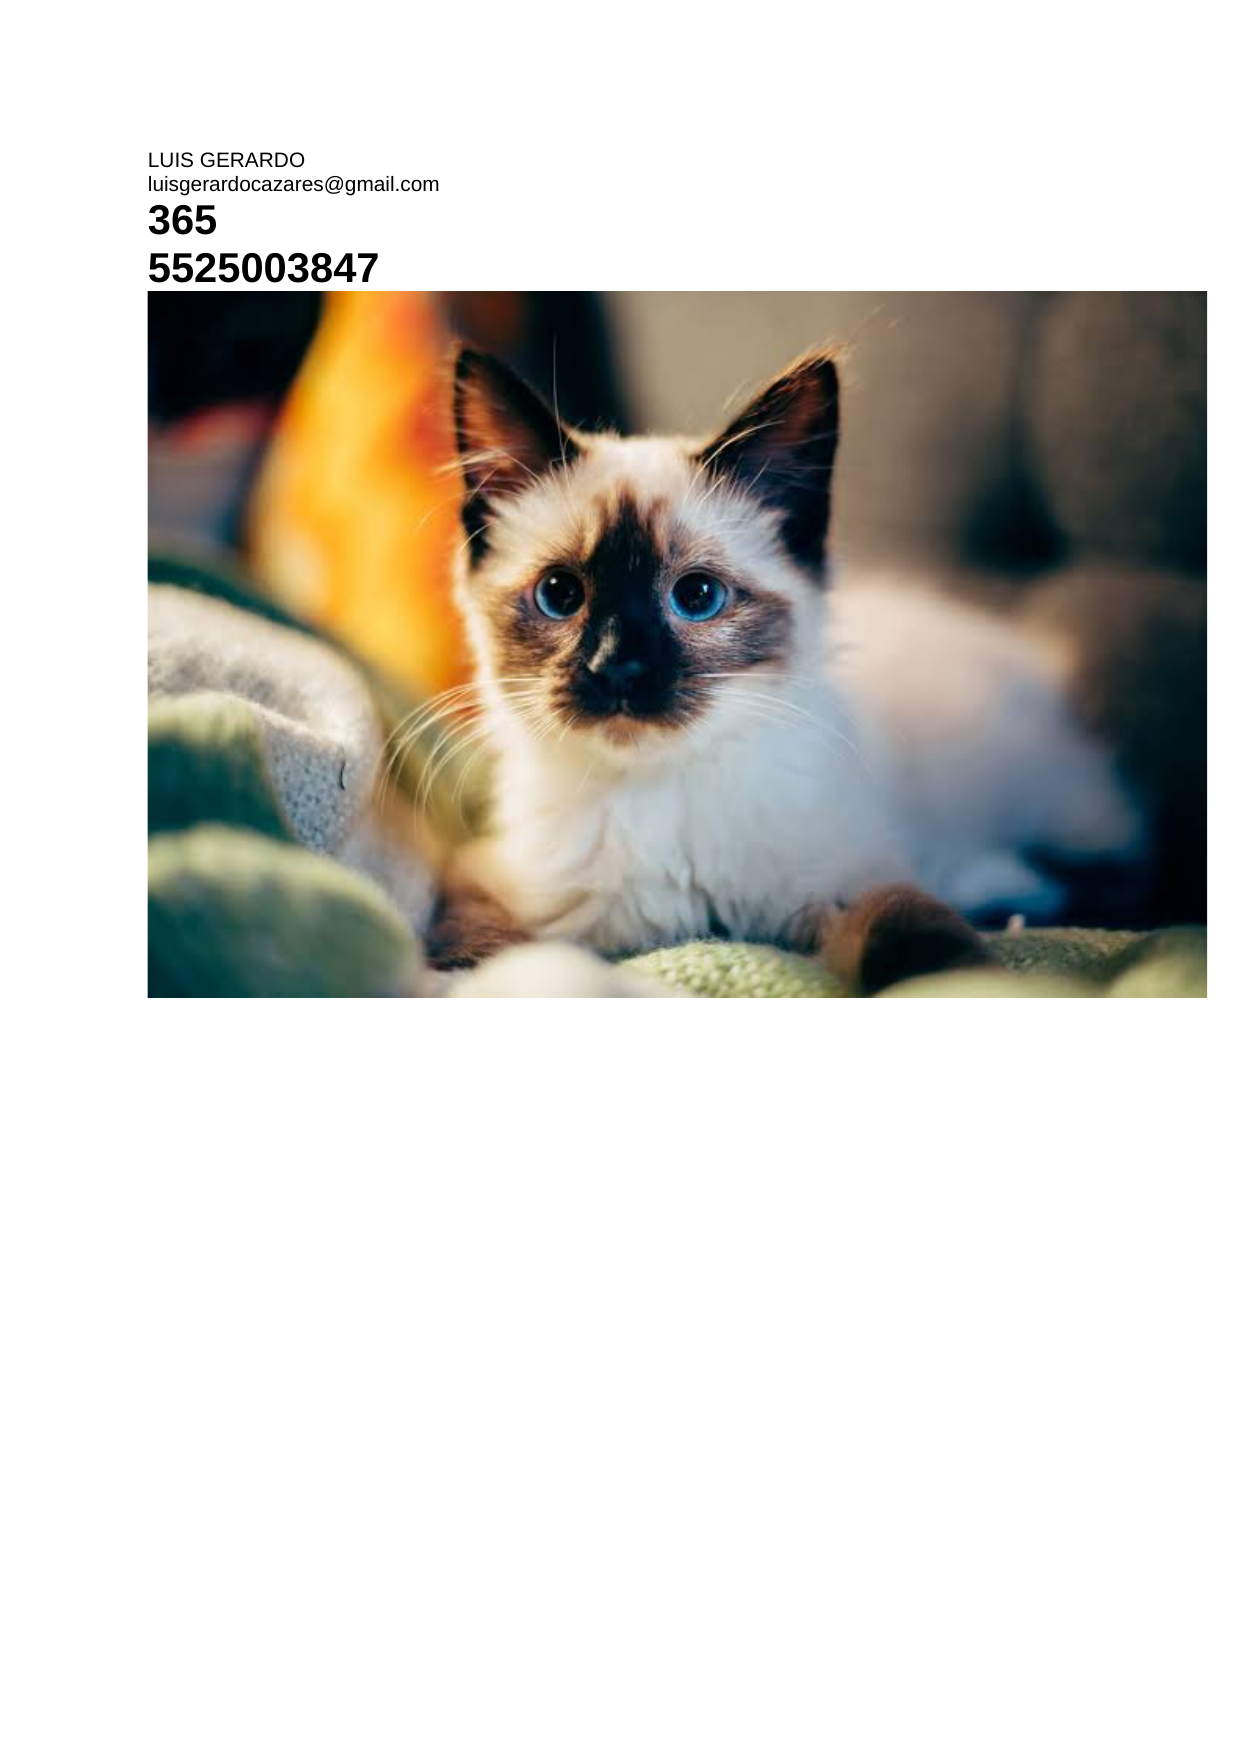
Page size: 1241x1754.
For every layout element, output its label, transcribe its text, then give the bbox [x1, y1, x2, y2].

picture [147, 291, 1208, 998]
text 5525003847 [148, 243, 1092, 291]
text 365 [148, 196, 1092, 243]
text LUIS GERARDO [148, 148, 1092, 172]
text luisgerardocazares@gmail.com [148, 172, 1092, 196]
